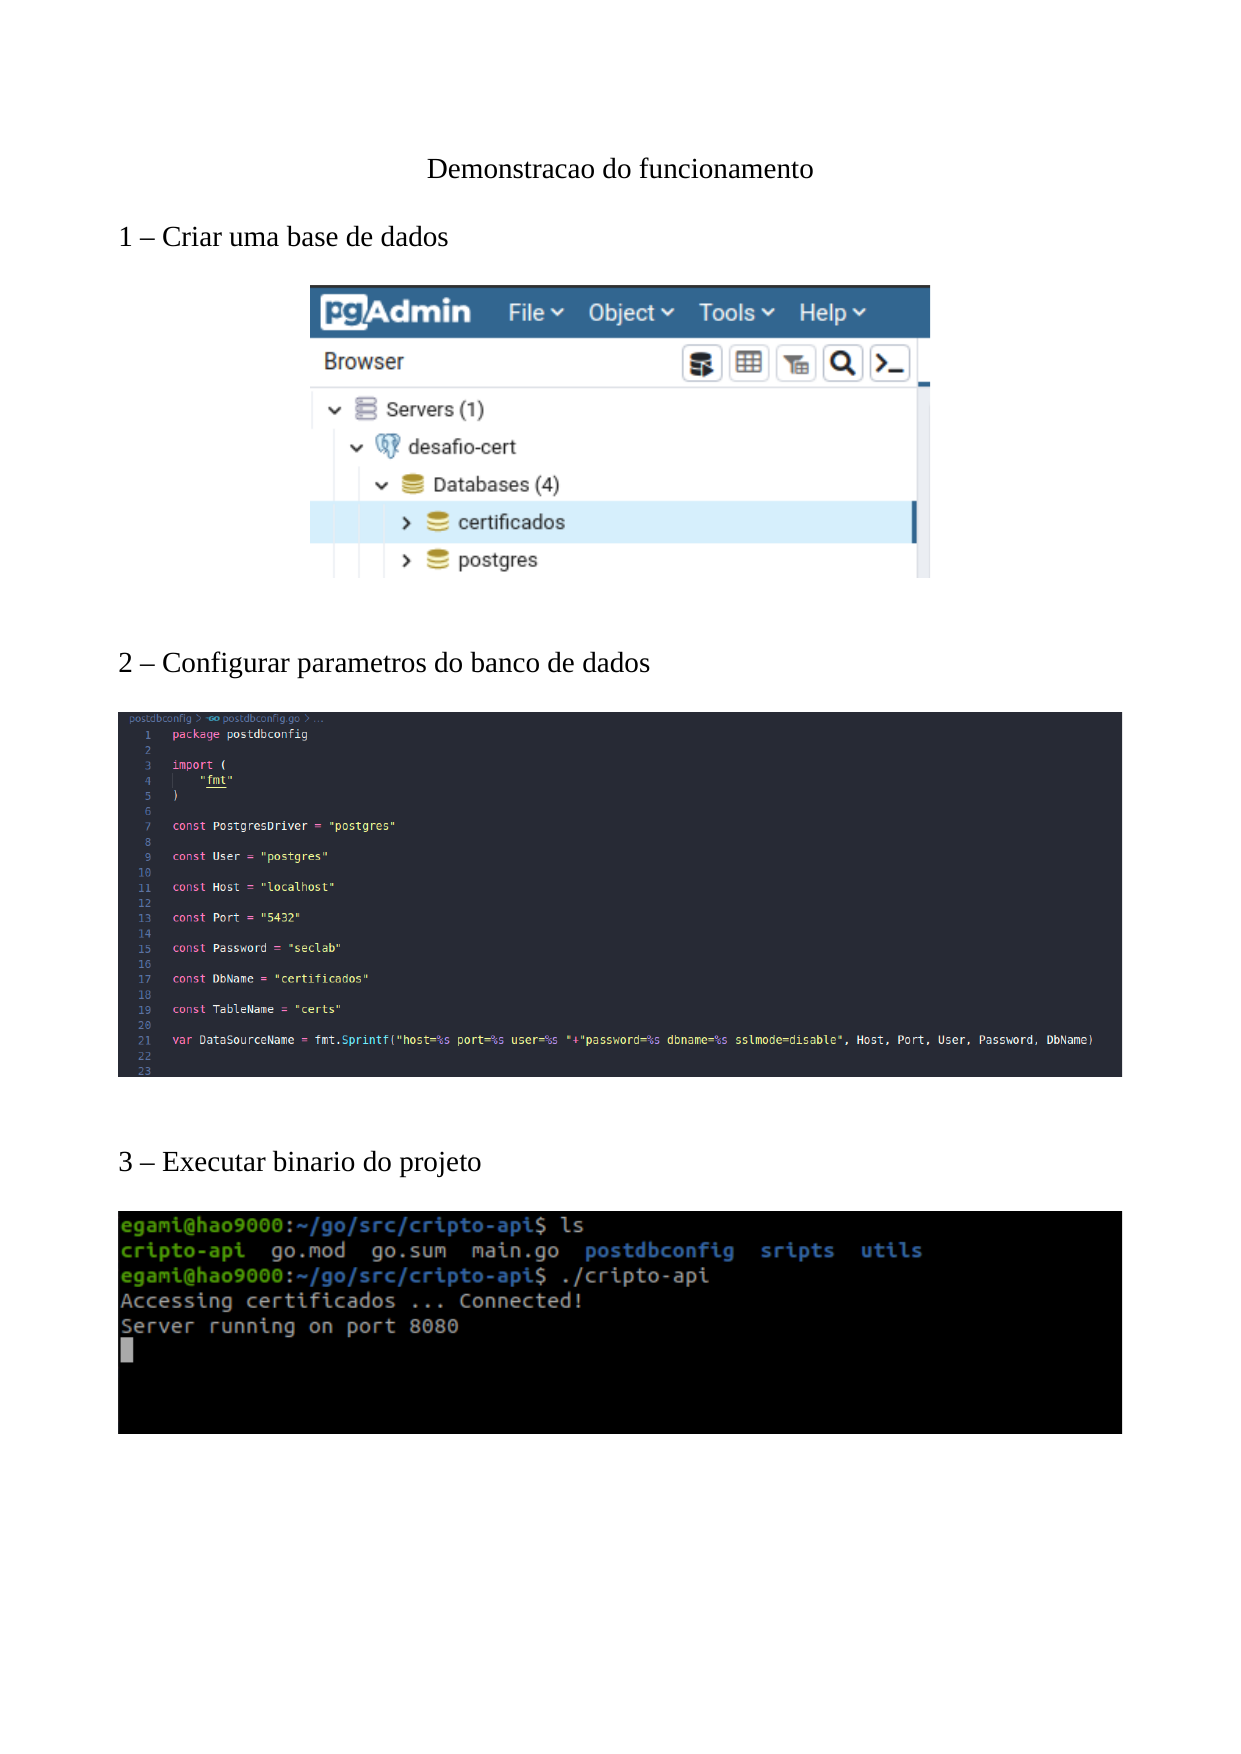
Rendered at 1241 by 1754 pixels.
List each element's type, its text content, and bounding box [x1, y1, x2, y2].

text Demonstracao do funcionamento [118, 152, 1122, 185]
text 2 – Configurar parametros do banco de dados [118, 645, 1122, 679]
picture [118, 712, 1123, 1077]
picture [310, 285, 931, 578]
text 3 – Executar binario do projeto [118, 1144, 1122, 1177]
text 1 – Criar uma base de dados [118, 219, 1122, 252]
picture [118, 1211, 1123, 1434]
